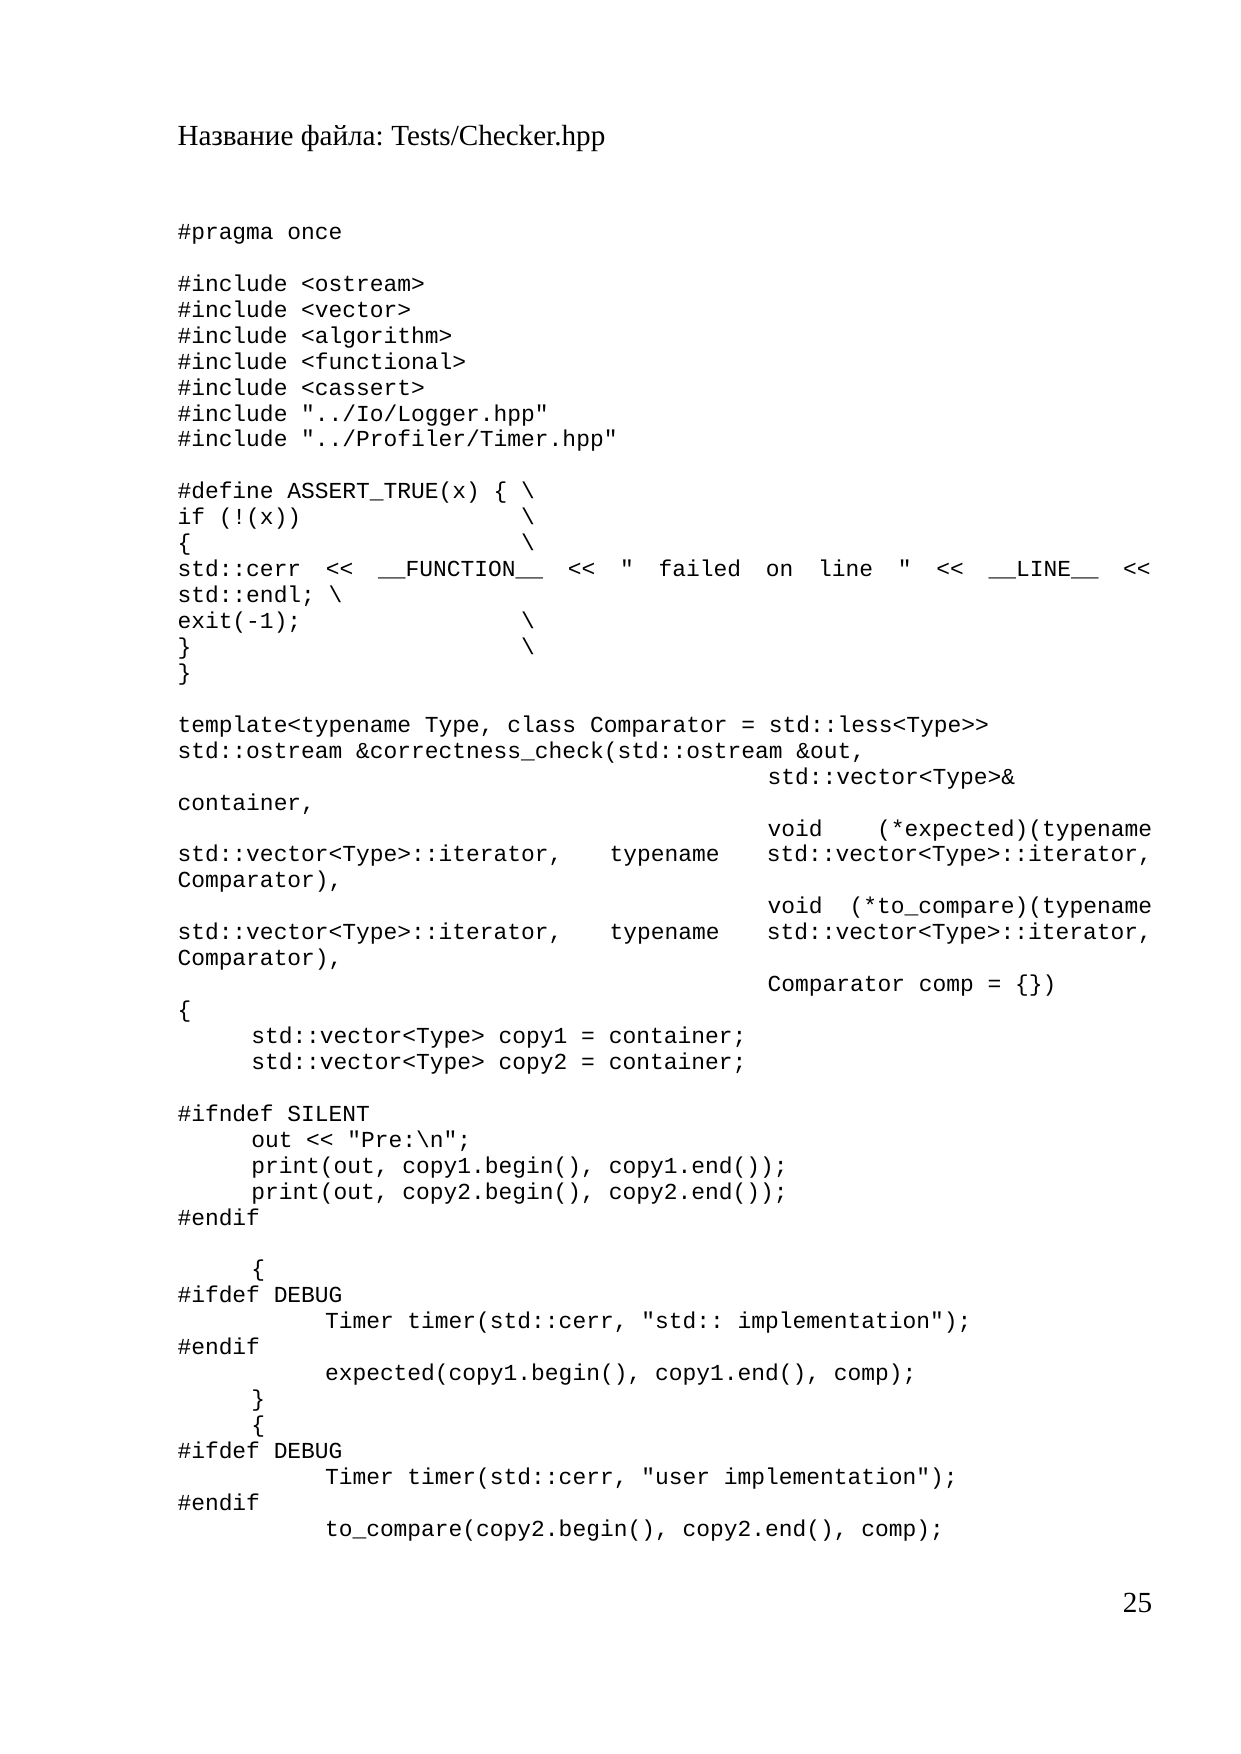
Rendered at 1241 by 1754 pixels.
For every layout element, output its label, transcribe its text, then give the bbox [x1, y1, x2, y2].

text Comparator comp = {}) [177, 972, 1152, 998]
text } [177, 661, 1152, 687]
text void (*to_compare)(typename std::vector<Type>::iterator, typename std::vector<Type>::iterator, Comparator), [177, 895, 1152, 972]
text #ifdef DEBUG [177, 1439, 1152, 1465]
text Timer timer(std::cerr, "std:: implementation"); [177, 1310, 1152, 1336]
text Timer timer(std::cerr, "user implementation"); [177, 1465, 1152, 1491]
text #include "../Io/Logger.hpp" [177, 402, 1152, 428]
text std::vector<Type>& container, [177, 765, 1152, 817]
text { [177, 1258, 1152, 1284]
text std::vector<Type> copy2 = container; [177, 1050, 1152, 1076]
text #endif [177, 1206, 1152, 1232]
text #define ASSERT_TRUE(x) { \ [177, 480, 1152, 506]
text #include <functional> [177, 350, 1152, 376]
text #include <ostream> [177, 272, 1152, 298]
text #include <cassert> [177, 376, 1152, 402]
text std::cerr << __FUNCTION__ << " failed on line " << __LINE__ << std::endl; \ [177, 557, 1152, 609]
text #endif [177, 1491, 1152, 1517]
text #include <vector> [177, 298, 1152, 324]
text exit(-1); \ [177, 609, 1152, 635]
text print(out, copy1.begin(), copy1.end()); [177, 1154, 1152, 1180]
text template<typename Type, class Comparator = std::less<Type>> [177, 713, 1152, 739]
text { [177, 998, 1152, 1024]
text #pragma once [177, 220, 1152, 246]
text { \ [177, 532, 1152, 557]
text std::vector<Type> copy1 = container; [177, 1024, 1152, 1050]
text out << "Pre:\n"; [177, 1128, 1152, 1154]
text } [177, 1387, 1152, 1413]
text #ifdef DEBUG [177, 1284, 1152, 1310]
text Название файла: Tests/Checker.hpp [177, 118, 1152, 152]
text void (*expected)(typename std::vector<Type>::iterator, typename std::vector<Type>::iterator, Comparator), [177, 817, 1152, 895]
text } \ [177, 635, 1152, 661]
text { [177, 1413, 1152, 1439]
text expected(copy1.begin(), copy1.end(), comp); [177, 1362, 1152, 1387]
text #ifndef SILENT [177, 1102, 1152, 1128]
text print(out, copy2.begin(), copy2.end()); [177, 1180, 1152, 1206]
text if (!(x)) \ [177, 506, 1152, 532]
text #include <algorithm> [177, 324, 1152, 350]
text #include "../Profiler/Timer.hpp" [177, 428, 1152, 454]
text std::ostream &correctness_check(std::ostream &out, [177, 739, 1152, 765]
text to_compare(copy2.begin(), copy2.end(), comp); [177, 1517, 1152, 1543]
text #endif [177, 1336, 1152, 1362]
